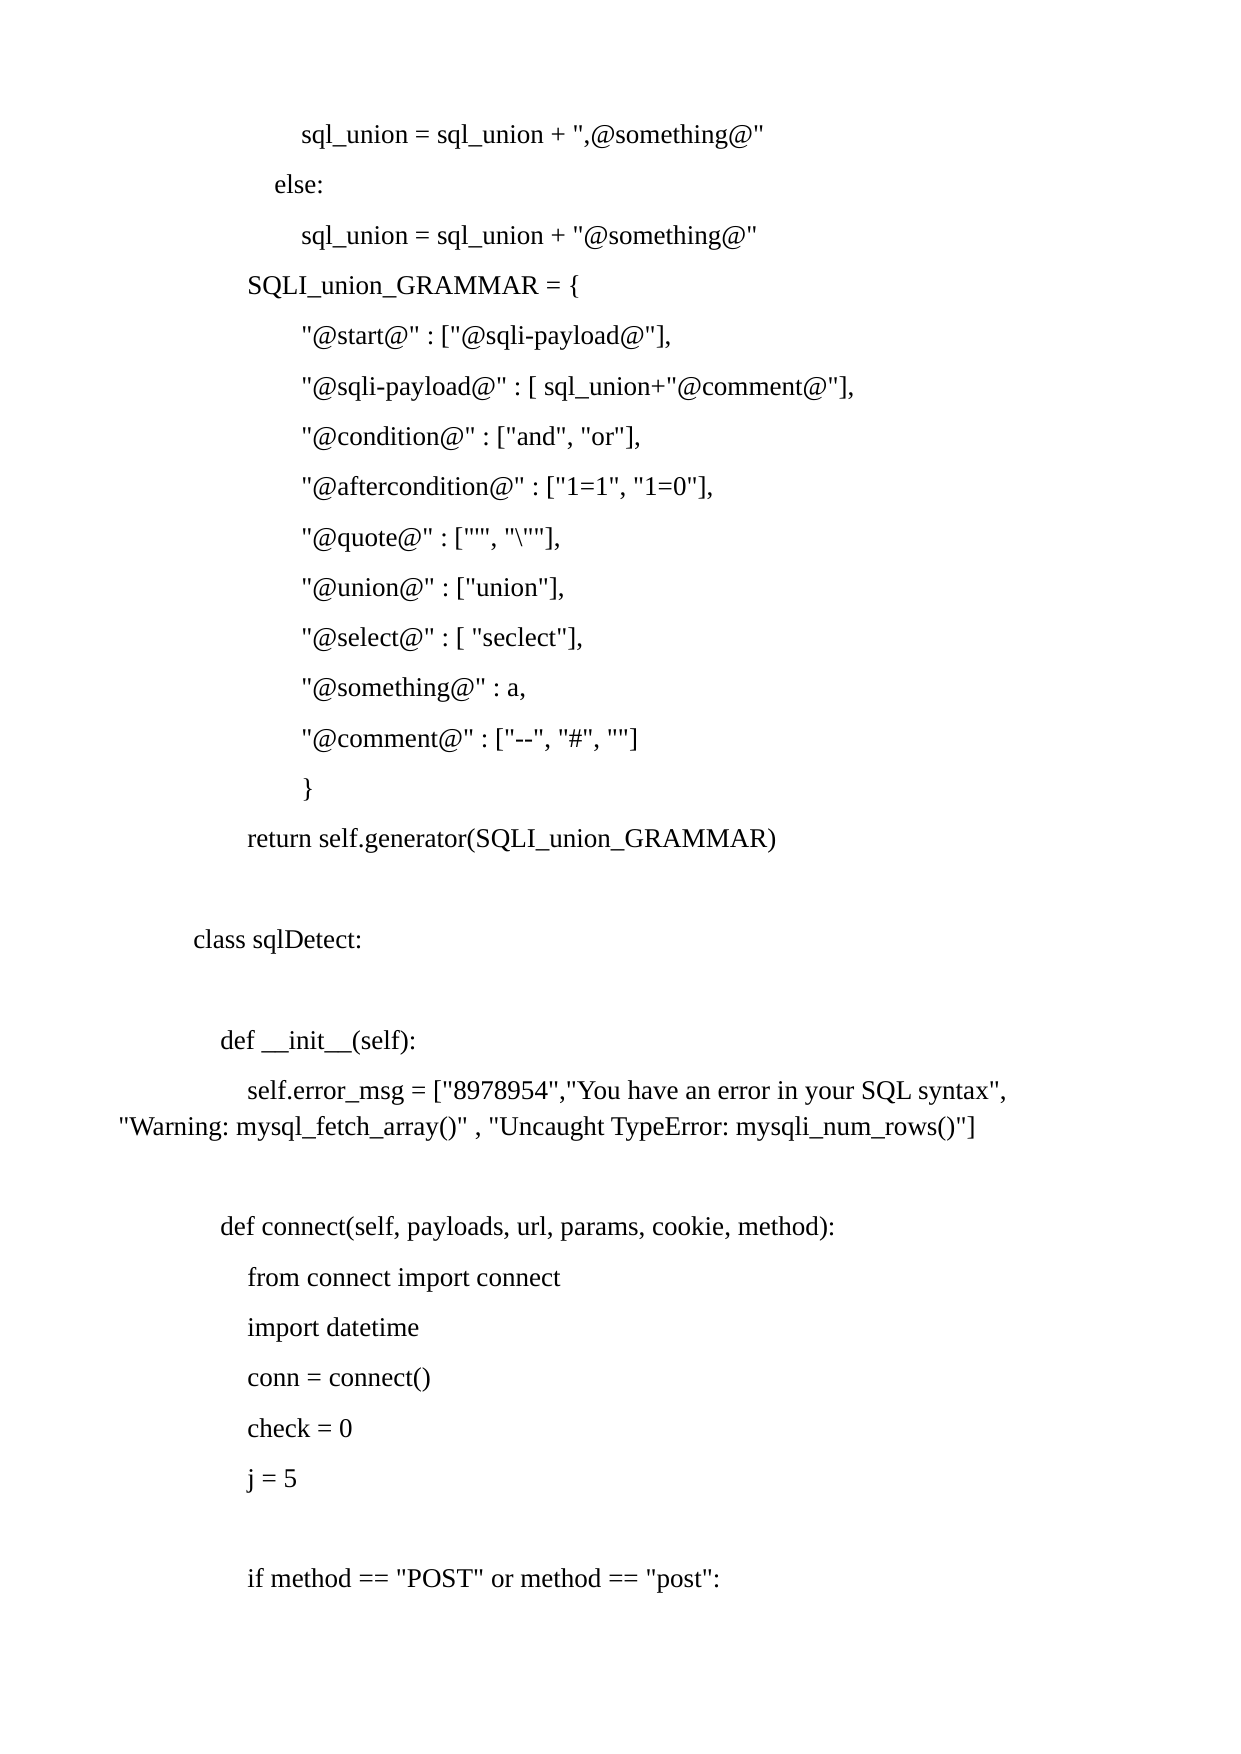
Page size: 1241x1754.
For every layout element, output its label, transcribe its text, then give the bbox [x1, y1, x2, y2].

text } [118, 772, 1122, 803]
text "@select@" : [ "seclect"], [118, 621, 1122, 652]
text sql_union = sql_union + "@something@" [118, 219, 1122, 250]
text "@comment@" : ["--", "#", ""] [118, 722, 1122, 753]
text "@start@" : ["@sqli-payload@"], [118, 319, 1122, 351]
text if method == "POST" or method == "post": [118, 1563, 1122, 1594]
text "@sqli-payload@" : [ sql_union+"@comment@"], [118, 370, 1122, 401]
text "@aftercondition@" : ["1=1", "1=0"], [118, 470, 1122, 501]
text "@quote@" : ["'", "\""], [118, 521, 1122, 552]
text return self.generator(SQLI_union_GRAMMAR) [118, 822, 1122, 854]
text conn = connect() [118, 1361, 1122, 1392]
text def __init__(self): [118, 1024, 1122, 1055]
text def connect(self, payloads, url, params, cookie, method): [118, 1210, 1122, 1242]
text j = 5 [118, 1462, 1122, 1493]
text "@something@" : a, [118, 672, 1122, 703]
text "@union@" : ["union"], [118, 571, 1122, 602]
text SQLI_union_GRAMMAR = { [118, 269, 1122, 300]
text check = 0 [118, 1412, 1122, 1443]
text "@condition@" : ["and", "or"], [118, 420, 1122, 451]
text class sqlDetect: [118, 923, 1122, 954]
text self.error_msg = ["8978954","You have an error in your SQL syntax", "Warning: mysql_fetch_array()" , "Uncaught TypeError: mysqli_num_rows()"] [118, 1074, 1122, 1141]
text sql_union = sql_union + ",@something@" [118, 118, 1122, 149]
text else: [118, 168, 1122, 199]
text from connect import connect [118, 1261, 1122, 1292]
text import datetime [118, 1311, 1122, 1342]
